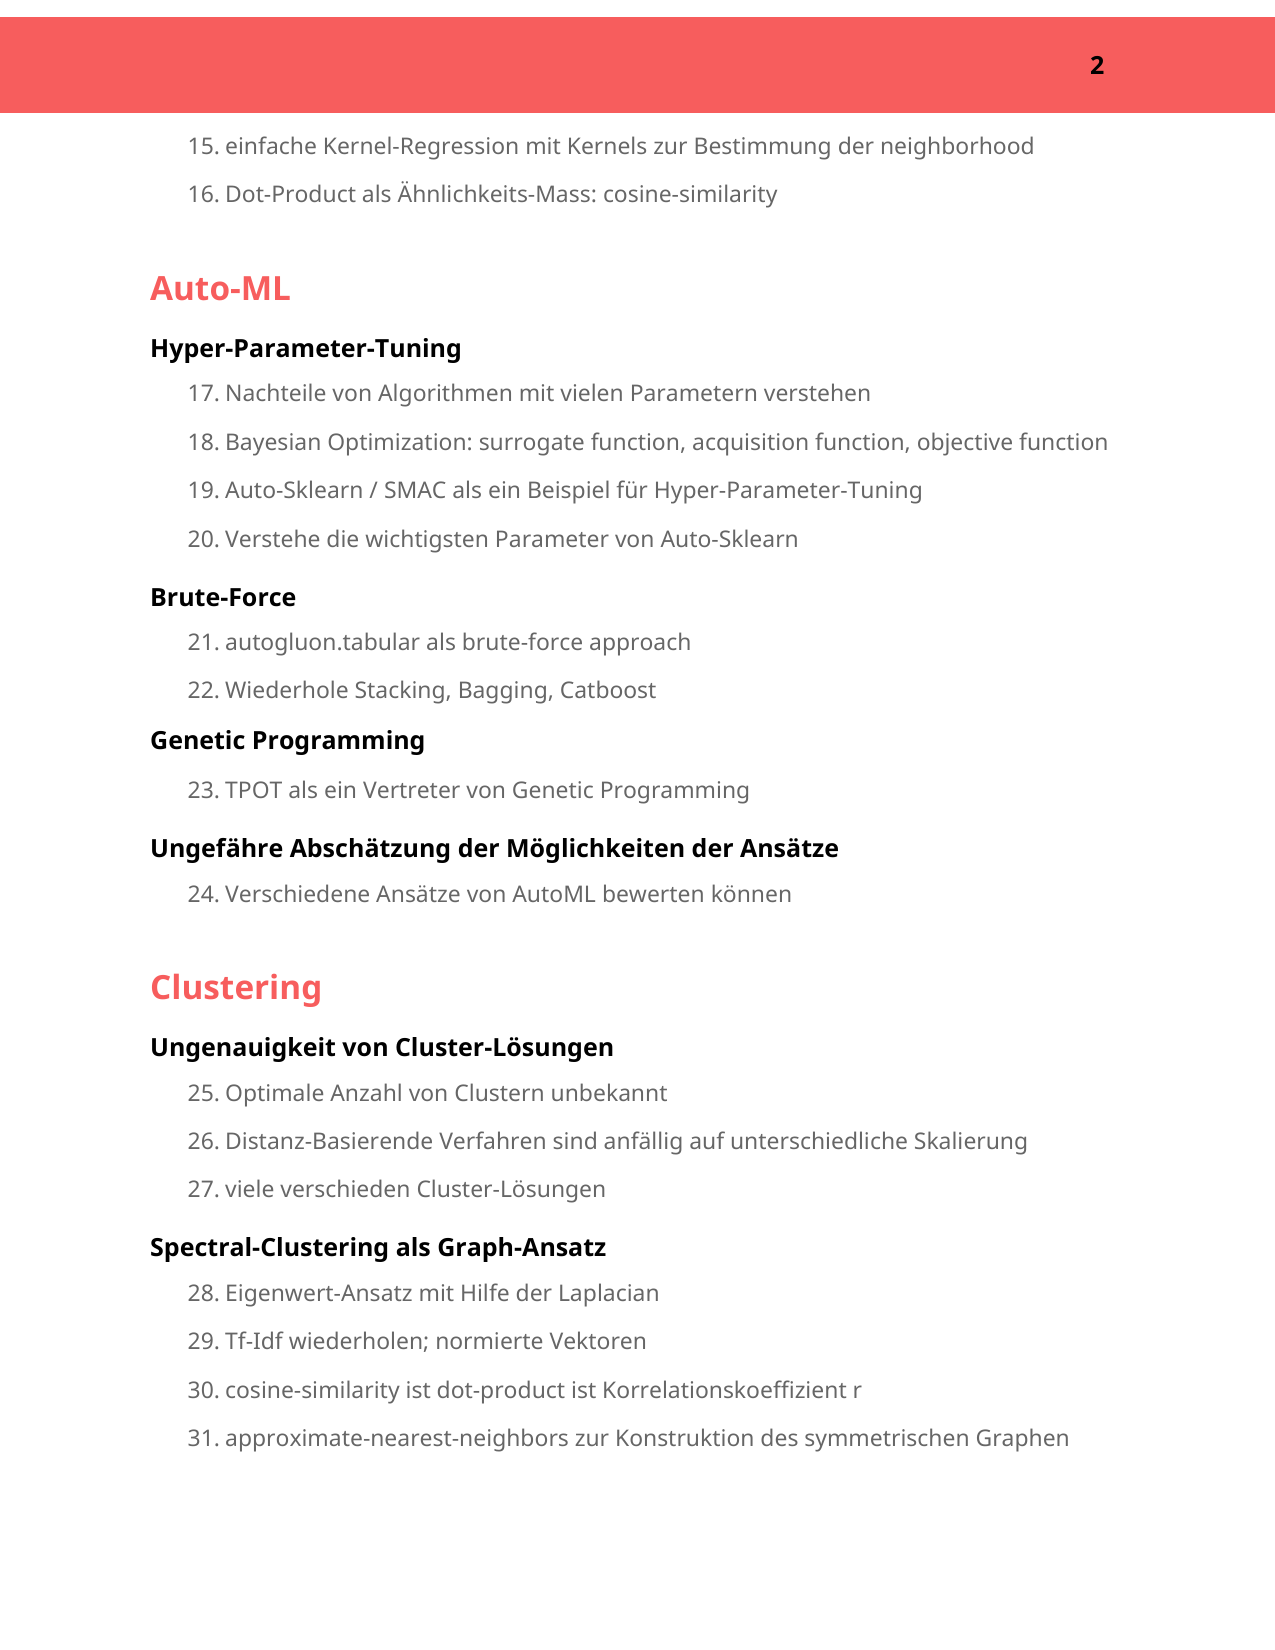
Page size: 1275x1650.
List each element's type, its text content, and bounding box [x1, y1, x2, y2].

list Eigenwert-Ansatz mit Hilfe der Laplacian [187, 1277, 1125, 1308]
list Verschiedene Ansätze von AutoML bewerten können [187, 878, 1125, 909]
list Tf-Idf wiederholen; normierte Vektoren [187, 1325, 1125, 1356]
list viele verschieden Cluster-Lösungen [187, 1173, 1125, 1204]
list einfache Kernel-Regression mit Kernels zur Bestimmung der neighborhood [187, 130, 1125, 161]
list Verstehe die wichtigsten Parameter von Auto-Sklearn [187, 522, 1128, 554]
subtitle Hyper-Parameter-Tuning [150, 331, 1128, 365]
list autogluon.tabular als brute-force approach [187, 626, 1128, 657]
subtitle Auto-ML [150, 264, 1128, 310]
subtitle Spectral-Clustering als Graph-Ansatz [150, 1230, 1128, 1264]
list Auto-Sklearn / SMAC als ein Beispiel für Hyper-Parameter-Tuning [187, 474, 1128, 505]
list Wiederhole Stacking, Bagging, Catboost [187, 674, 1128, 706]
subtitle Clustering [150, 964, 1128, 1009]
text Genetic Programming [150, 723, 1128, 757]
list Distanz-Basierende Verfahren sind anfällig auf unterschiedliche Skalierung [187, 1125, 1125, 1156]
list Bayesian Optimization: surrogate function, acquisition function, objective function [187, 426, 1128, 457]
list Nachteile von Algorithmen mit vielen Parametern verstehen [187, 377, 1128, 408]
list TPOT als ein Vertreter von Genetic Programming [187, 774, 1128, 806]
list Optimale Anzahl von Clustern unbekannt [187, 1076, 1125, 1108]
subtitle Brute-Force [150, 579, 1128, 613]
list cosine-similarity ist dot-product ist Korrelationskoeffizient r [187, 1373, 1125, 1405]
list Dot-Product als Ähnlichkeits-Mass: cosine-similarity [187, 178, 1125, 210]
list approximate-nearest-neighbors zur Konstruktion des symmetrischen Graphen [187, 1422, 1125, 1453]
subtitle Ungefähre Abschätzung der Möglichkeiten der Ansätze [150, 831, 1128, 865]
subtitle Ungenauigkeit von Cluster-Lösungen [150, 1030, 1128, 1064]
